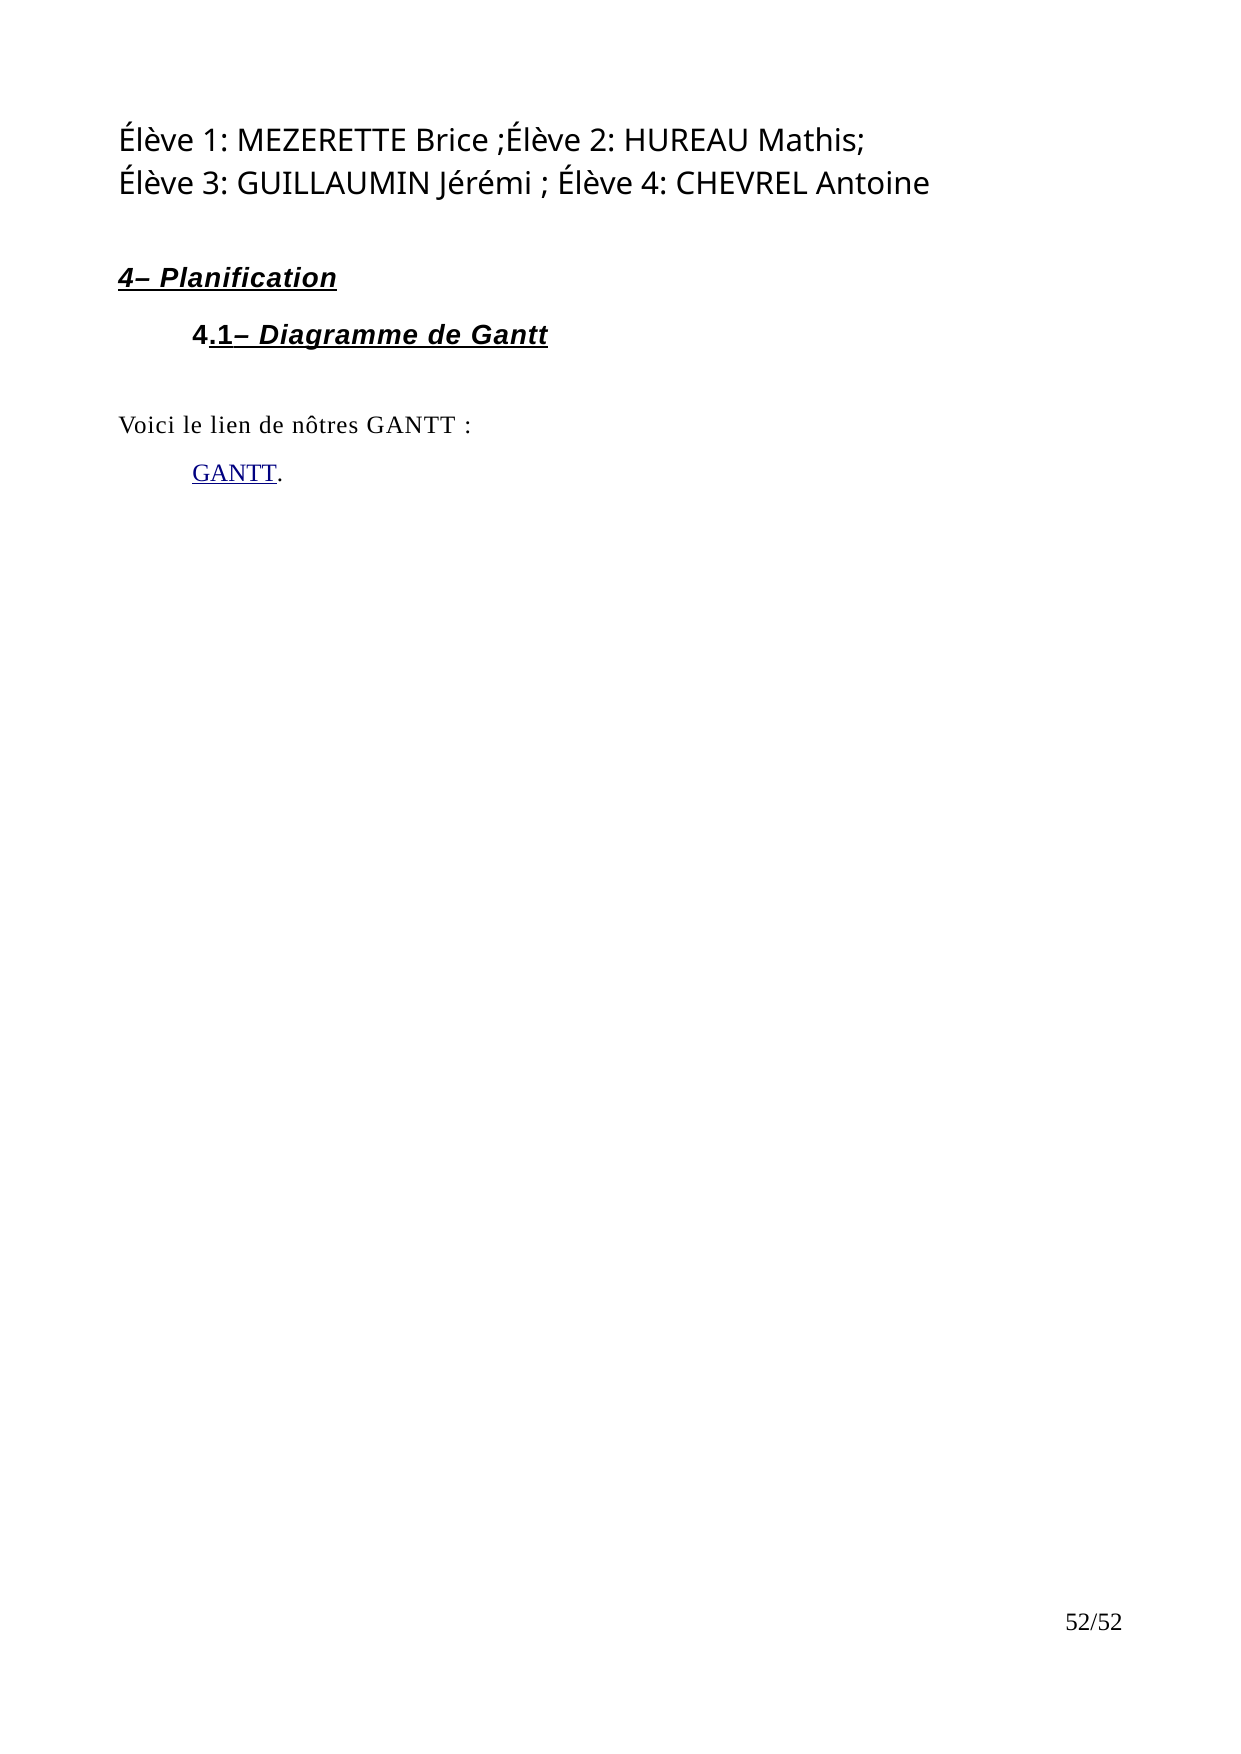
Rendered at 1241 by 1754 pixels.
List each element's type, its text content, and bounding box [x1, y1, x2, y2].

text Voici le lien de nôtres GANTT : [118, 410, 1122, 439]
text GANTT. [118, 458, 1122, 487]
subtitle 4.1– Diagramme de Gantt [118, 318, 1122, 350]
subtitle 4– Planification [118, 262, 1122, 293]
